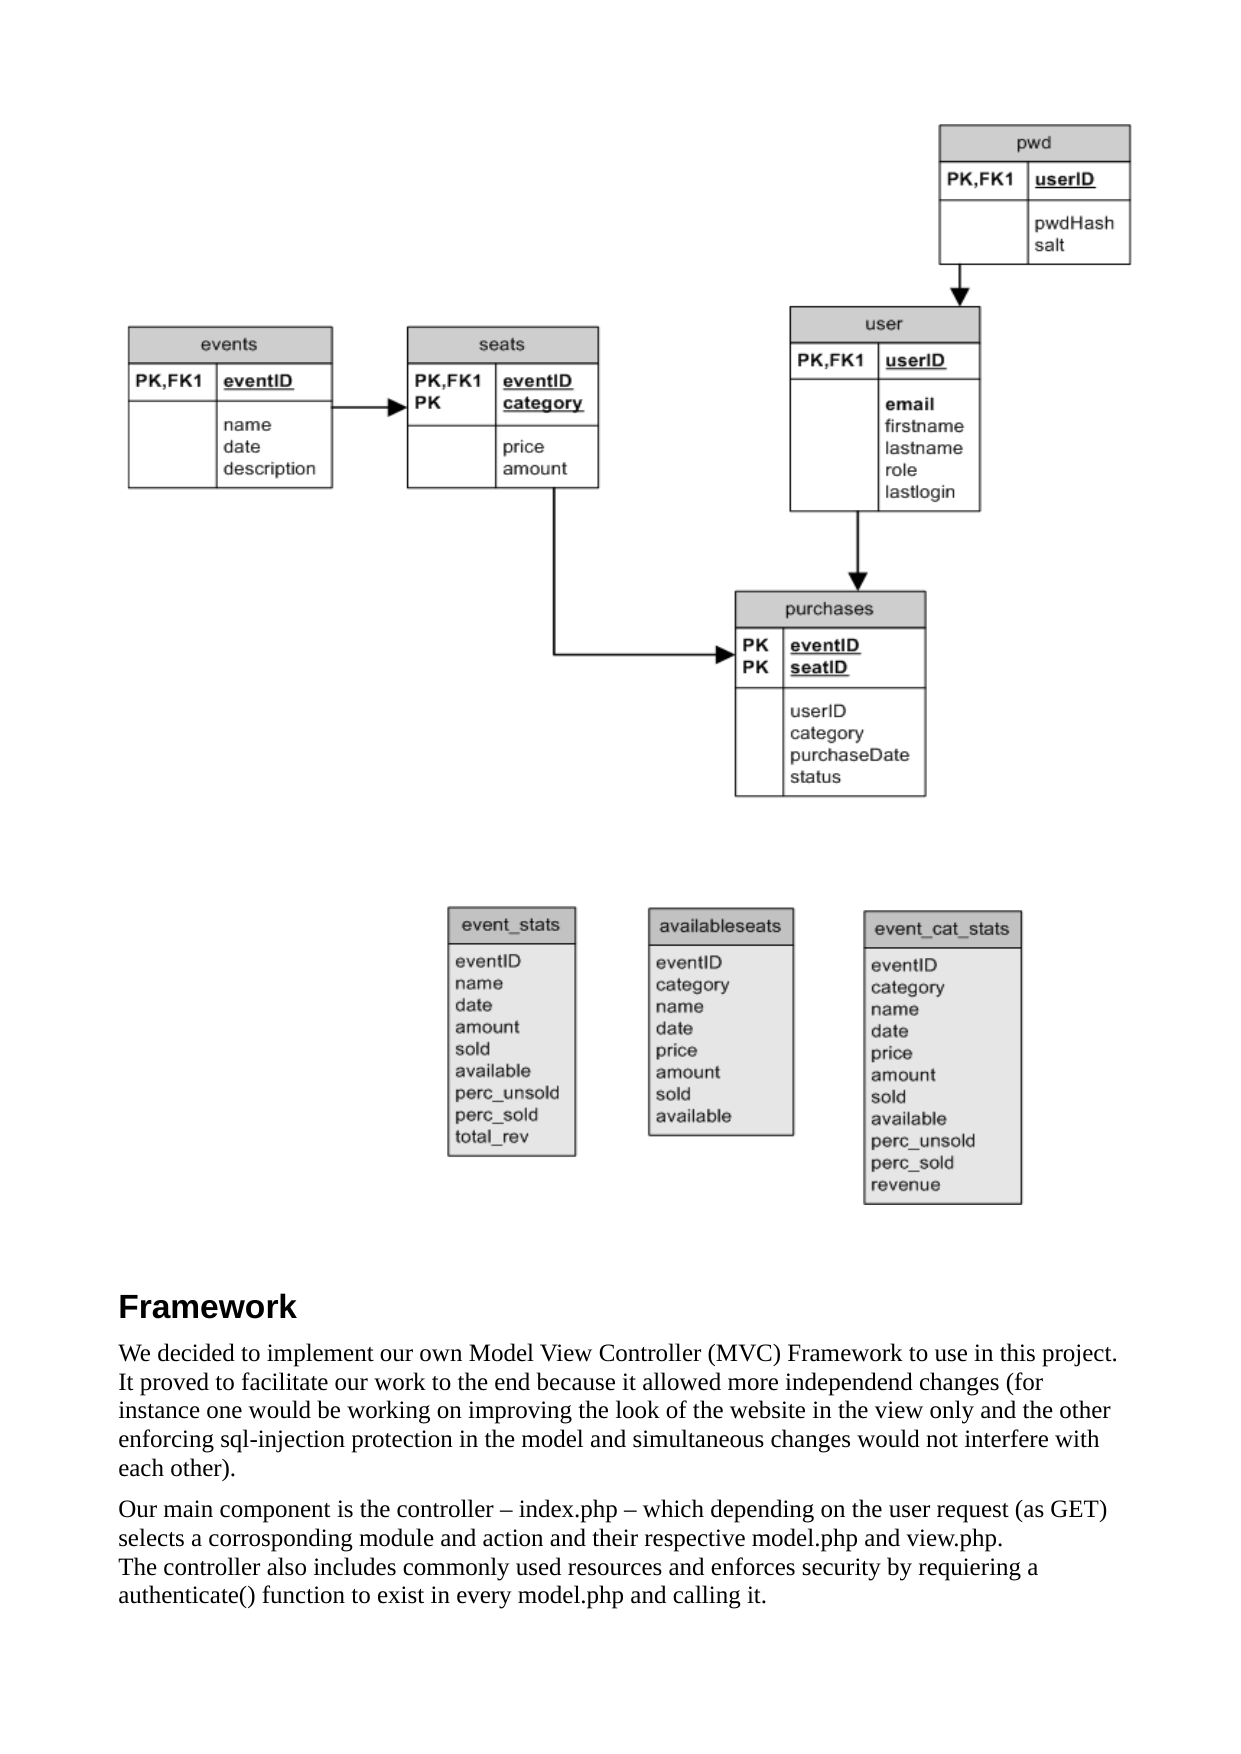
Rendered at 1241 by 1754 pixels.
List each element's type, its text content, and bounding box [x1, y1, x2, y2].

picture [127, 124, 1132, 1205]
text Our main component is the controller – index.php – which depending on the user request (as GET) selects a corrosponding module and action and their respective model.php and view.php. The controller also includes commonly used resources and enforces security by requiering a authenticate() function to exist in every model.php and calling it. [118, 1494, 1122, 1609]
text We decided to implement our own Model View Controller (MVC) Framework to use in this project. It proved to facilitate our work to the end because it allowed more independend changes (for instance one would be working on improving the look of the website in the view only and the other enforcing sql-injection protection in the model and simultaneous changes would not interfere with each other). [118, 1338, 1122, 1482]
subtitle Framework [118, 1287, 1122, 1326]
